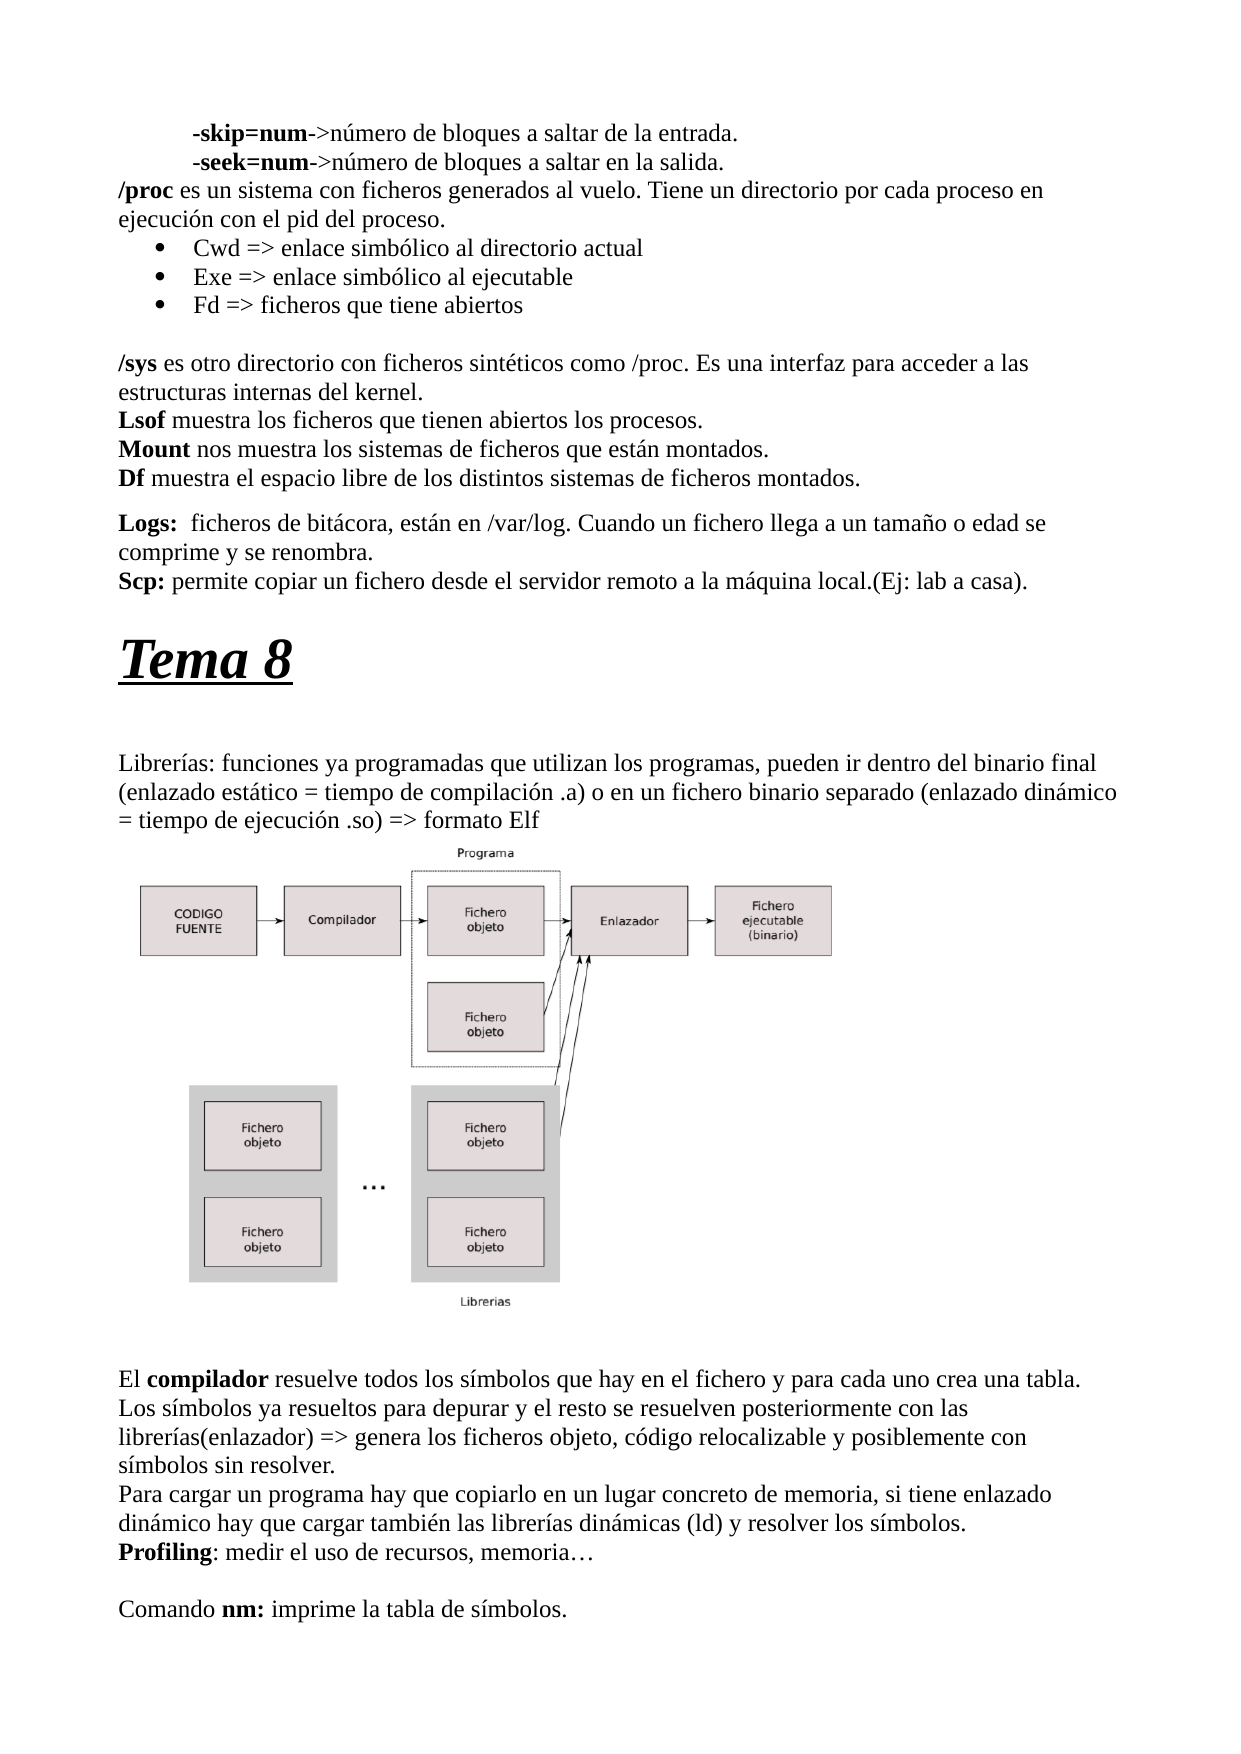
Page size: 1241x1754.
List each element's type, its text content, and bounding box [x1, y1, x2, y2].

text Tema 8 [118, 623, 1122, 691]
list Df muestra el espacio libre de los distintos sistemas de ficheros montados. [118, 463, 1122, 492]
list /sys es otro directorio con ficheros sintéticos como /proc. Es una interfaz para acceder a las estructuras internas del kernel. [118, 348, 1122, 406]
text Logs: ficheros de bitácora, están en /var/log. Cuando un fichero llega a un tamaño o edad se comprime y se renombra. [118, 508, 1122, 566]
text El compilador resuelve todos los símbolos que hay en el fichero y para cada uno crea una tabla. Los símbolos ya resueltos para depurar y el resto se resuelven posteriormente con las librerías(enlazador) => genera los ficheros objeto, código relocalizable y posiblemente con símbolos sin resolver. [118, 1364, 1122, 1479]
text Scp: permite copiar un fichero desde el servidor remoto a la máquina local.(Ej: lab a casa). [118, 566, 1122, 595]
list Cwd => enlace simbólico al directorio actual [156, 233, 1122, 262]
picture [118, 834, 849, 1336]
list Fd => ficheros que tiene abiertos [156, 291, 1122, 319]
text Profiling: medir el uso de recursos, memoria… [118, 1537, 1122, 1565]
text Comando nm: imprime la tabla de símbolos. [118, 1594, 1122, 1623]
list Lsof muestra los ficheros que tienen abiertos los procesos. [118, 406, 1122, 434]
text /proc es un sistema con ficheros generados al vuelo. Tiene un directorio por cada proceso en ejecución con el pid del proceso. [118, 176, 1122, 233]
list Mount nos muestra los sistemas de ficheros que están montados. [118, 434, 1122, 463]
text -skip=num->número de bloques a saltar de la entrada. -seek=num->número de bloques a saltar en la salida. [118, 118, 1122, 176]
list Exe => enlace simbólico al ejecutable [156, 262, 1122, 291]
text Para cargar un programa hay que copiarlo en un lugar concreto de memoria, si tiene enlazado dinámico hay que cargar también las librerías dinámicas (ld) y resolver los símbolos. [118, 1479, 1122, 1537]
text Librerías: funciones ya programadas que utilizan los programas, pueden ir dentro del binario final (enlazado estático = tiempo de compilación .a) o en un fichero binario separado (enlazado dinámico = tiempo de ejecución .so) => formato Elf [118, 748, 1122, 834]
